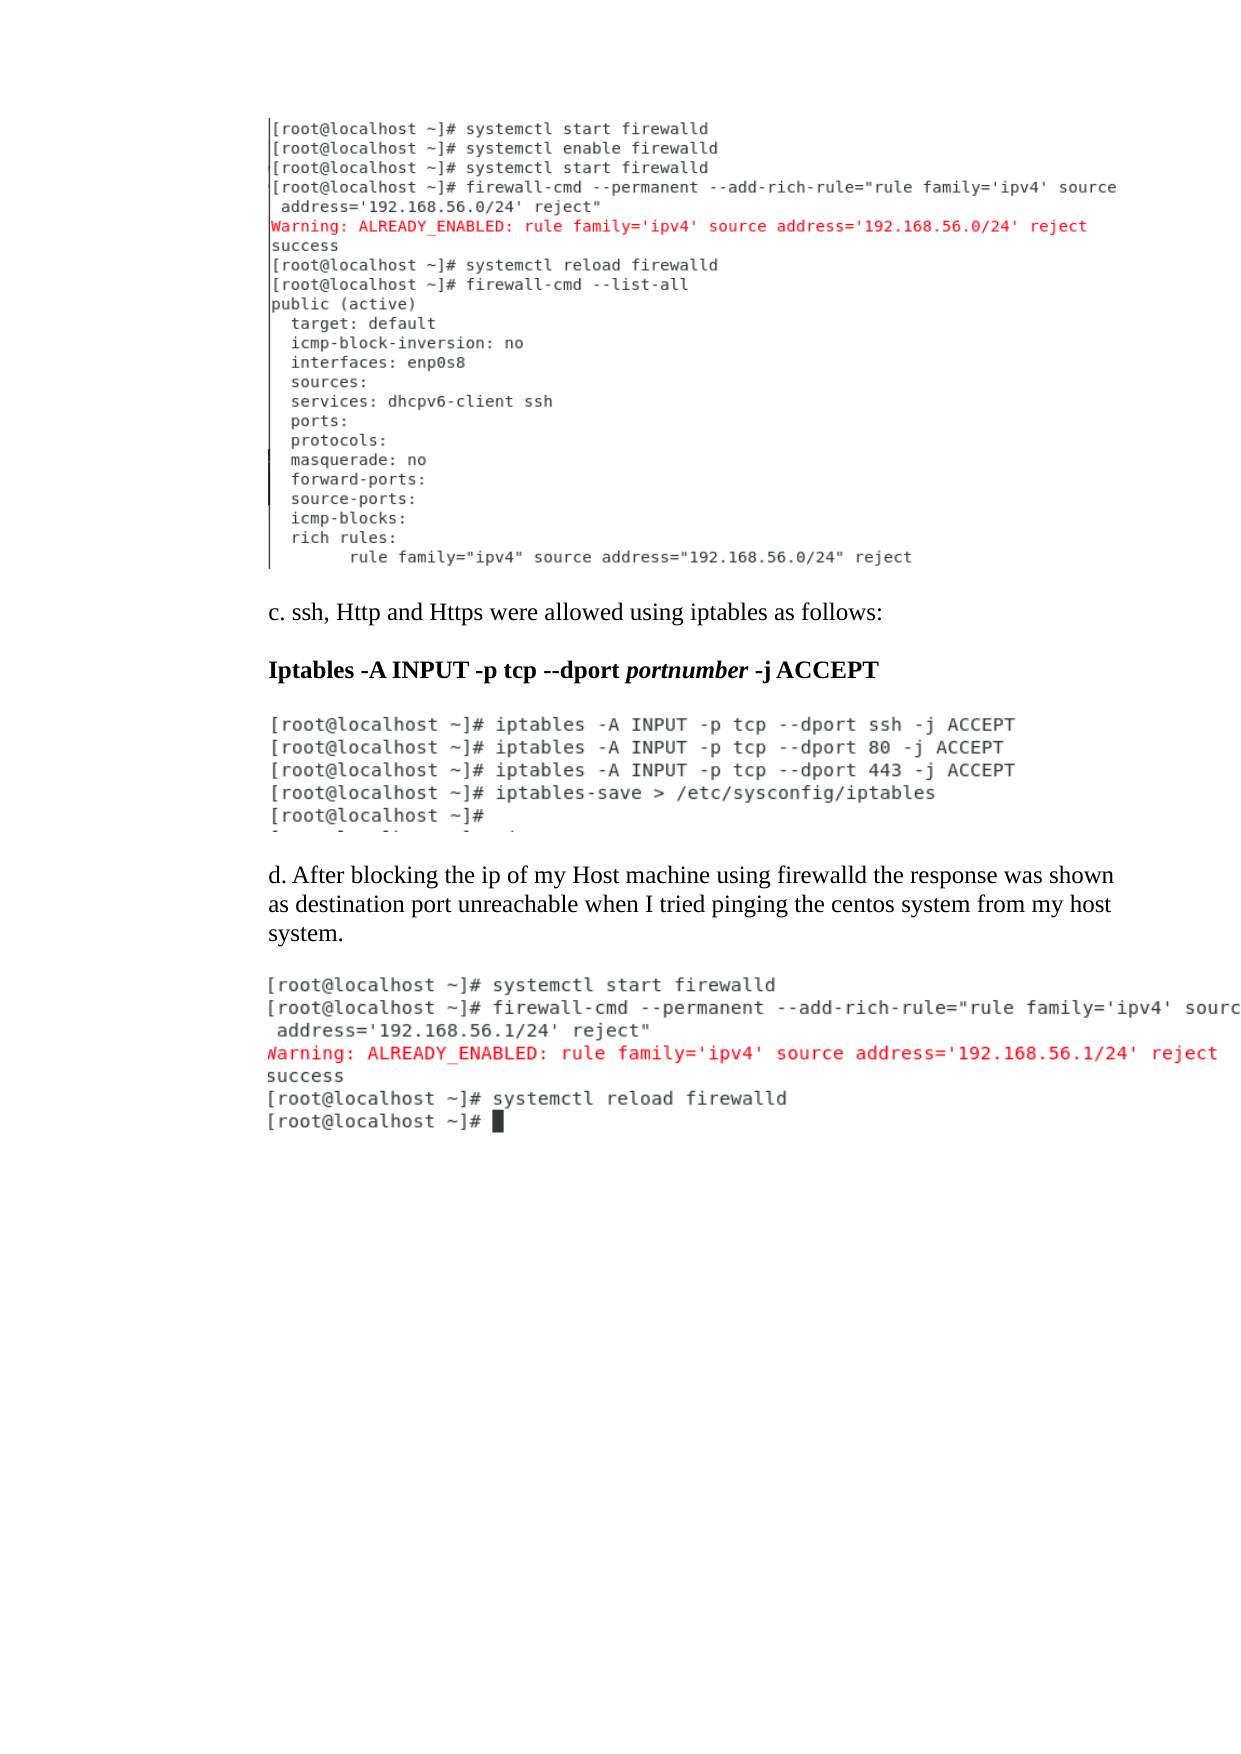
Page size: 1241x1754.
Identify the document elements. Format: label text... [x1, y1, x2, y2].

text c. ssh, Http and Https were allowed using iptables as follows: [268, 597, 1122, 626]
text d. After blocking the ip of my Host machine using firewalld the response was shown as destination port unreachable when I tried pinging the centos system from my host system. [268, 861, 1122, 947]
text Iptables -A INPUT -p tcp --dport portnumber -j ACCEPT [268, 655, 1122, 684]
picture [268, 118, 1118, 569]
picture [268, 712, 1125, 832]
picture [268, 975, 1241, 1149]
